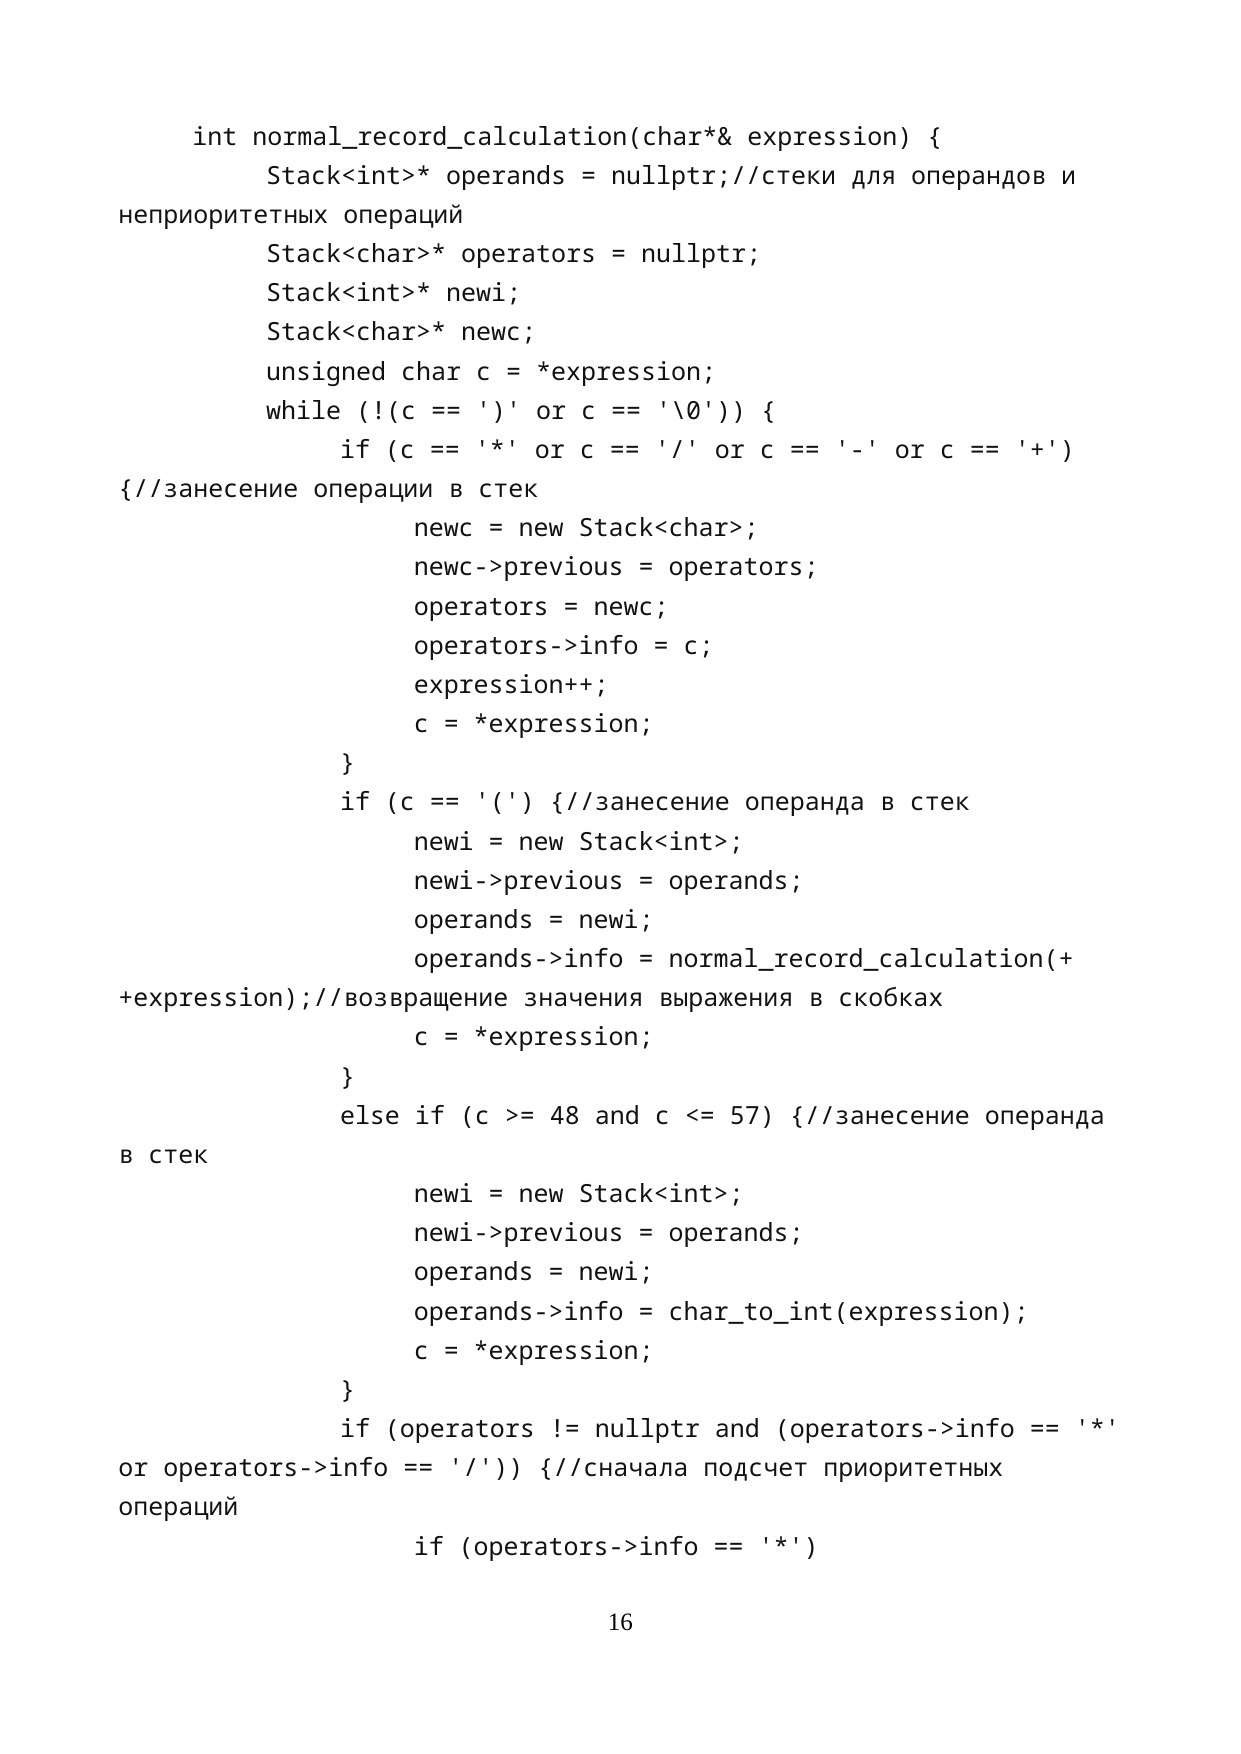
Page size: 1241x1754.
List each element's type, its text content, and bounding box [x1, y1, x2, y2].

text newi = new Stack<int>; [118, 823, 1122, 857]
text int normal_record_calculation(char*& expression) { [118, 118, 1122, 152]
text Stack<char>* newc; [118, 314, 1122, 348]
text if (c == '(') {//занесение операнда в стек [118, 784, 1122, 818]
text operands = newi; [118, 1254, 1122, 1288]
text operators = newc; [118, 588, 1122, 622]
text if (operators->info == '*') [118, 1528, 1122, 1562]
text Stack<char>* operators = nullptr; [118, 236, 1122, 270]
text expression++; [118, 666, 1122, 701]
text Stack<int>* operands = nullptr;//стеки для операндов и неприоритетных операций [118, 157, 1122, 231]
text newi->previous = operands; [118, 862, 1122, 896]
text newi->previous = operands; [118, 1215, 1122, 1249]
text Stack<int>* newi; [118, 275, 1122, 309]
text if (operators != nullptr and (operators->info == '*' or operators->info == '/')) {//сначала подсчет приоритетных операций [118, 1411, 1122, 1523]
text unsigned char c = *expression; [118, 353, 1122, 387]
text newc->previous = operators; [118, 549, 1122, 583]
text operators->info = c; [118, 627, 1122, 661]
text operands->info = char_to_int(expression); [118, 1293, 1122, 1327]
text while (!(c == ')' or c == '\0')) { [118, 392, 1122, 426]
text operands = newi; [118, 901, 1122, 936]
text if (c == '*' or c == '/' or c == '-' or c == '+') {//занесение операции в стек [118, 431, 1122, 505]
text c = *expression; [118, 1332, 1122, 1366]
text } [118, 1371, 1122, 1406]
text } [118, 1058, 1122, 1092]
text newc = new Stack<char>; [118, 510, 1122, 544]
text c = *expression; [118, 1019, 1122, 1053]
text c = *expression; [118, 706, 1122, 740]
text else if (c >= 48 and c <= 57) {//занесение операнда в стек [118, 1097, 1122, 1171]
text operands->info = normal_record_calculation(++expression);//возвращение значения выражения в скобках [118, 941, 1122, 1014]
text } [118, 745, 1122, 779]
text newi = new Stack<int>; [118, 1176, 1122, 1210]
